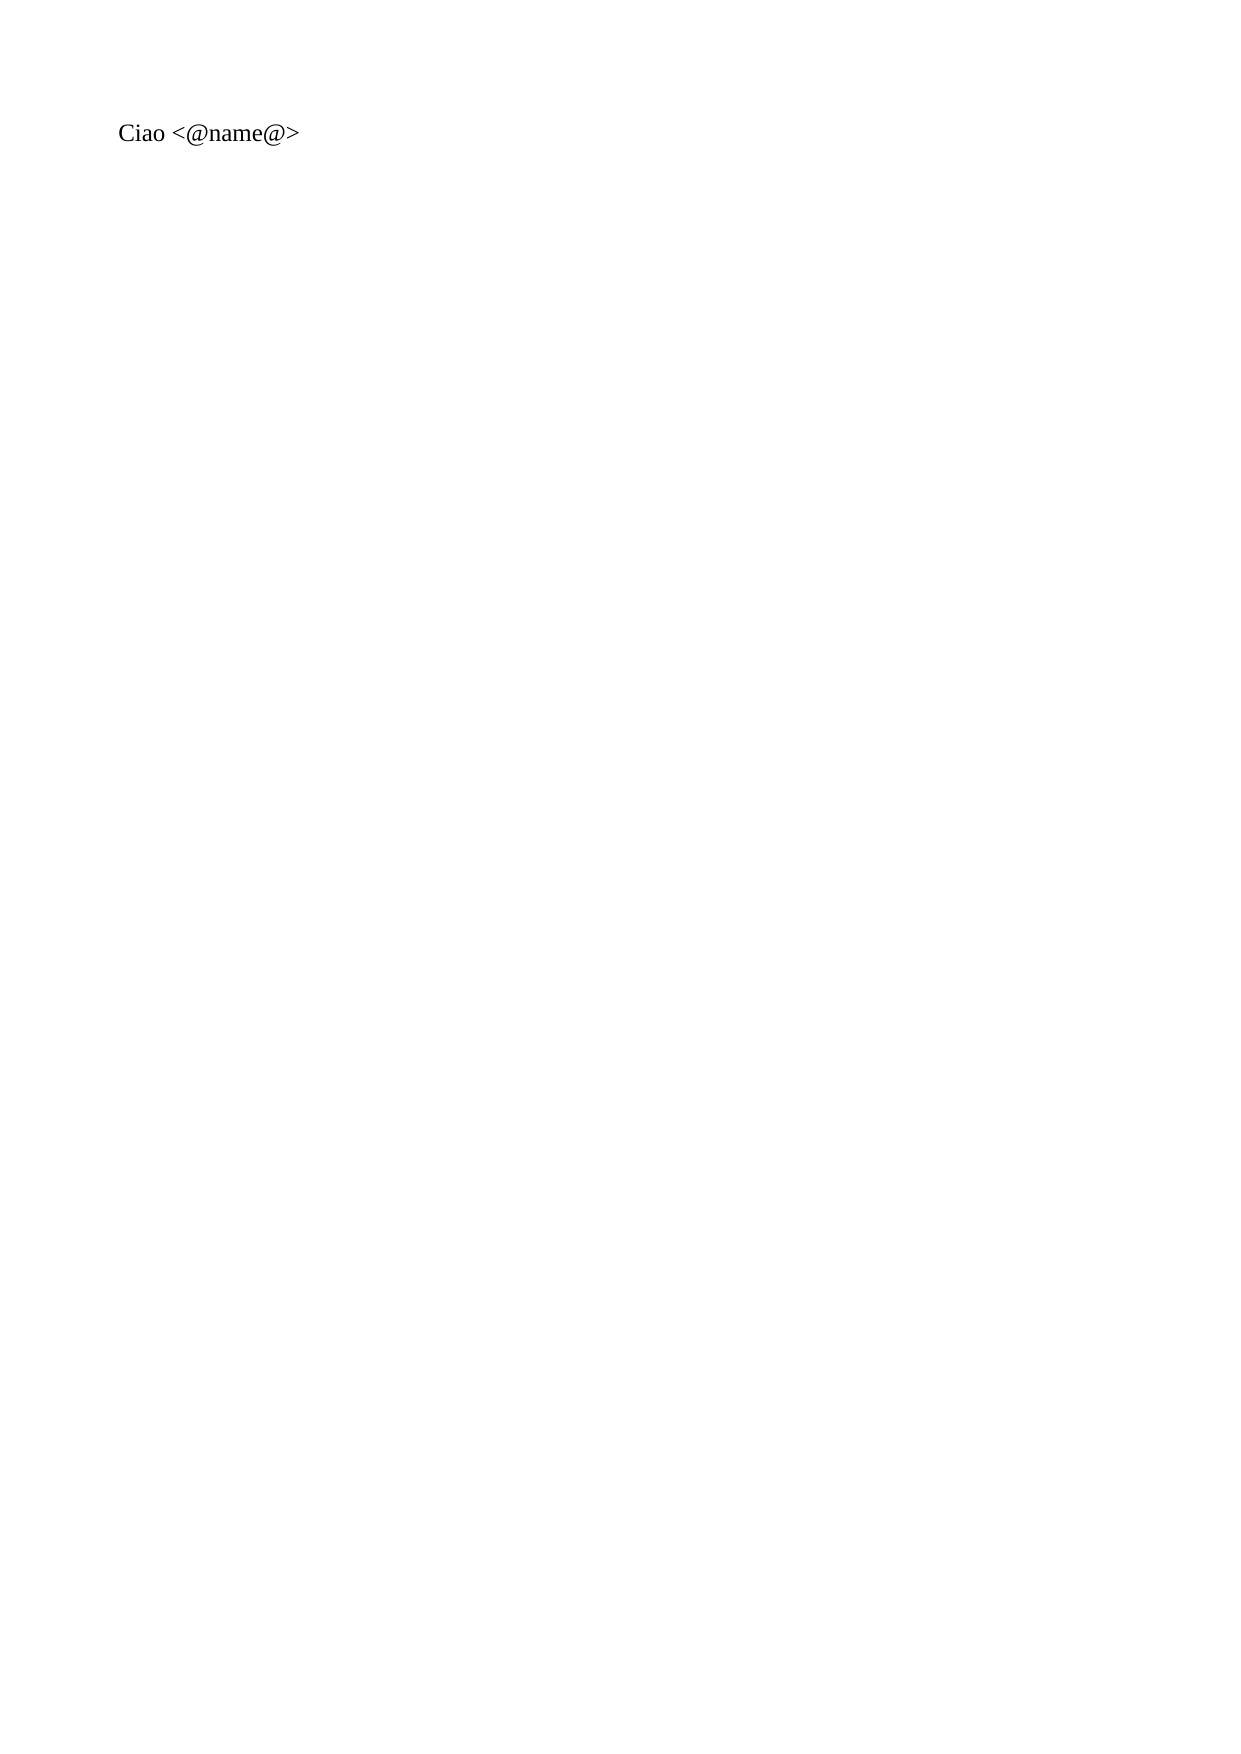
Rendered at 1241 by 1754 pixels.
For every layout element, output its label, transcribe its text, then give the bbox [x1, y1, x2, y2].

text Ciao <@name@> [118, 118, 1122, 147]
